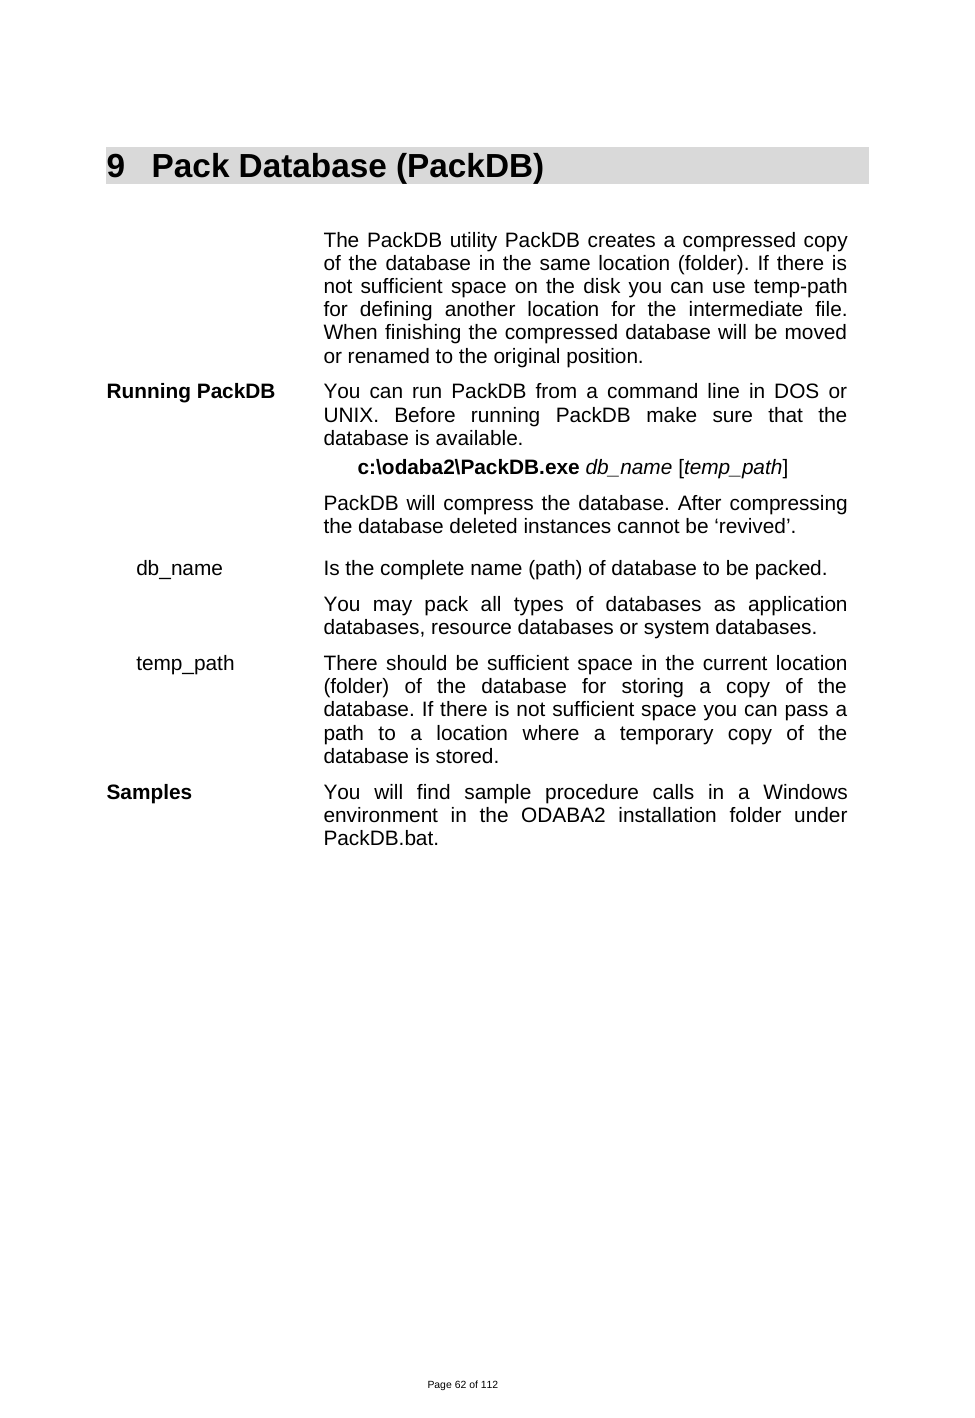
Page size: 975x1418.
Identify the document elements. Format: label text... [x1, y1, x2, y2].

table_cell Is the complete name (path) of database to be packed. You may pack all types of databases as application databases, resource databases or system databases. [312, 551, 859, 645]
table_cell temp_path [95, 645, 312, 774]
table_header The PackDB utility PackDB creates a compressed copy of the database in the same location (folder). If there is not sufficient space on the disk you can use temp-path for defining another location for the intermediate file. When finishing the compressed database will be moved or renamed to the original position. [312, 222, 859, 374]
table_cell Running PackDB [95, 374, 312, 551]
table_cell You will find sample procedure calls in a Windows environment in the ODABA2 installation folder under PackDB.bat. [312, 774, 859, 856]
subtitle Pack Database (PackDB) [106, 147, 869, 184]
table_cell Samples [95, 774, 312, 856]
table_header [95, 222, 312, 374]
table_cell There should be sufficient space in the current location (folder) of the database for storing a copy of the database. If there is not sufficient space you can pass a path to a location where a temporary copy of the database is stored. [312, 645, 859, 774]
table_cell You can run PackDB from a command line in DOS or UNIX. Before running PackDB make sure that the database is available. c:\odaba2\PackDB.exe db_name [temp_path] PackDB will compress the database. After compressing the database deleted instances cannot be ‘revived’. [312, 374, 859, 551]
table_cell db_name [95, 551, 312, 645]
